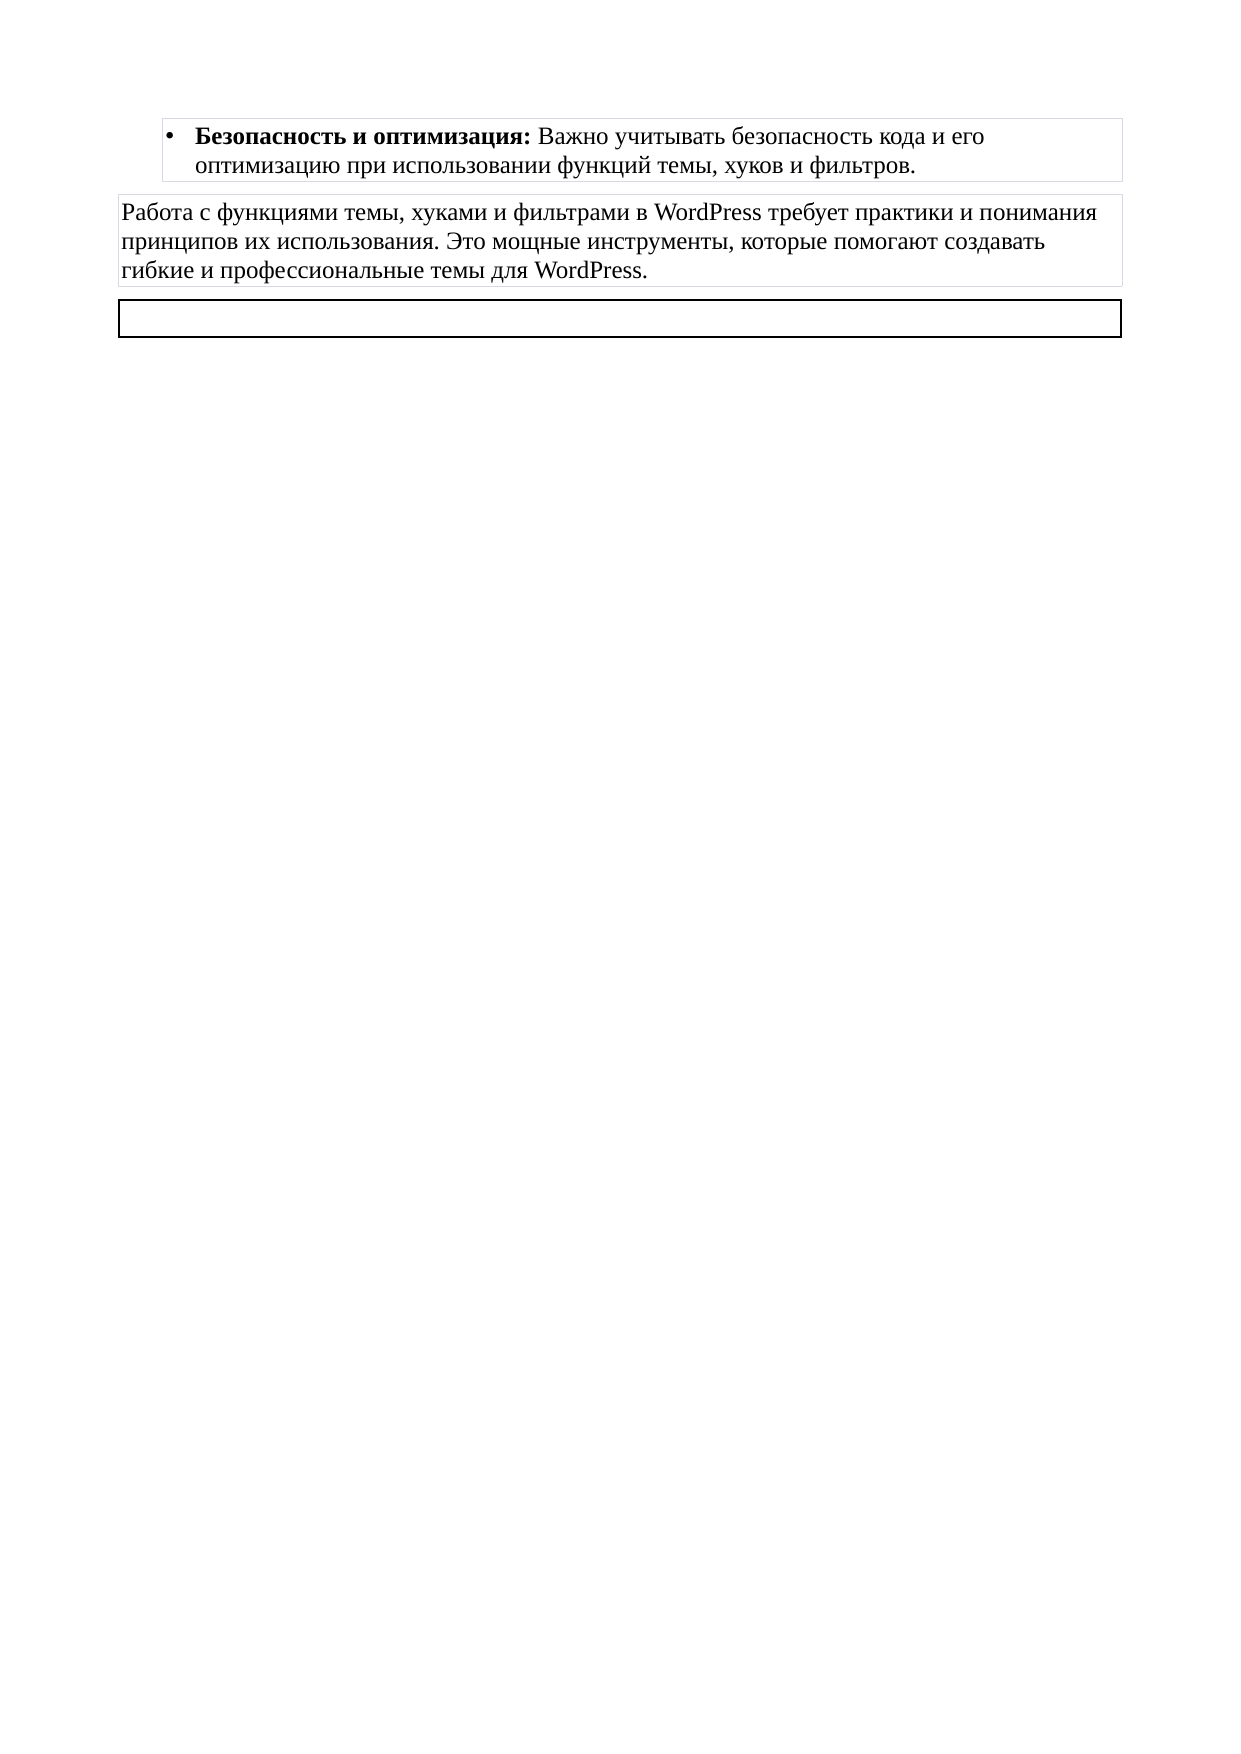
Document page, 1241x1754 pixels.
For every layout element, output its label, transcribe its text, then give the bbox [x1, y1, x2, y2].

text Работа с функциями темы, хуками и фильтрами в WordPress требует практики и понимания принципов их использования. Это мощные инструменты, которые помогают создавать гибкие и профессиональные темы для WordPress. [119, 195, 1122, 286]
list Безопасность и оптимизация: Важно учитывать безопасность кода и его оптимизацию при использовании функций темы, хуков и фильтров. [163, 119, 1122, 181]
